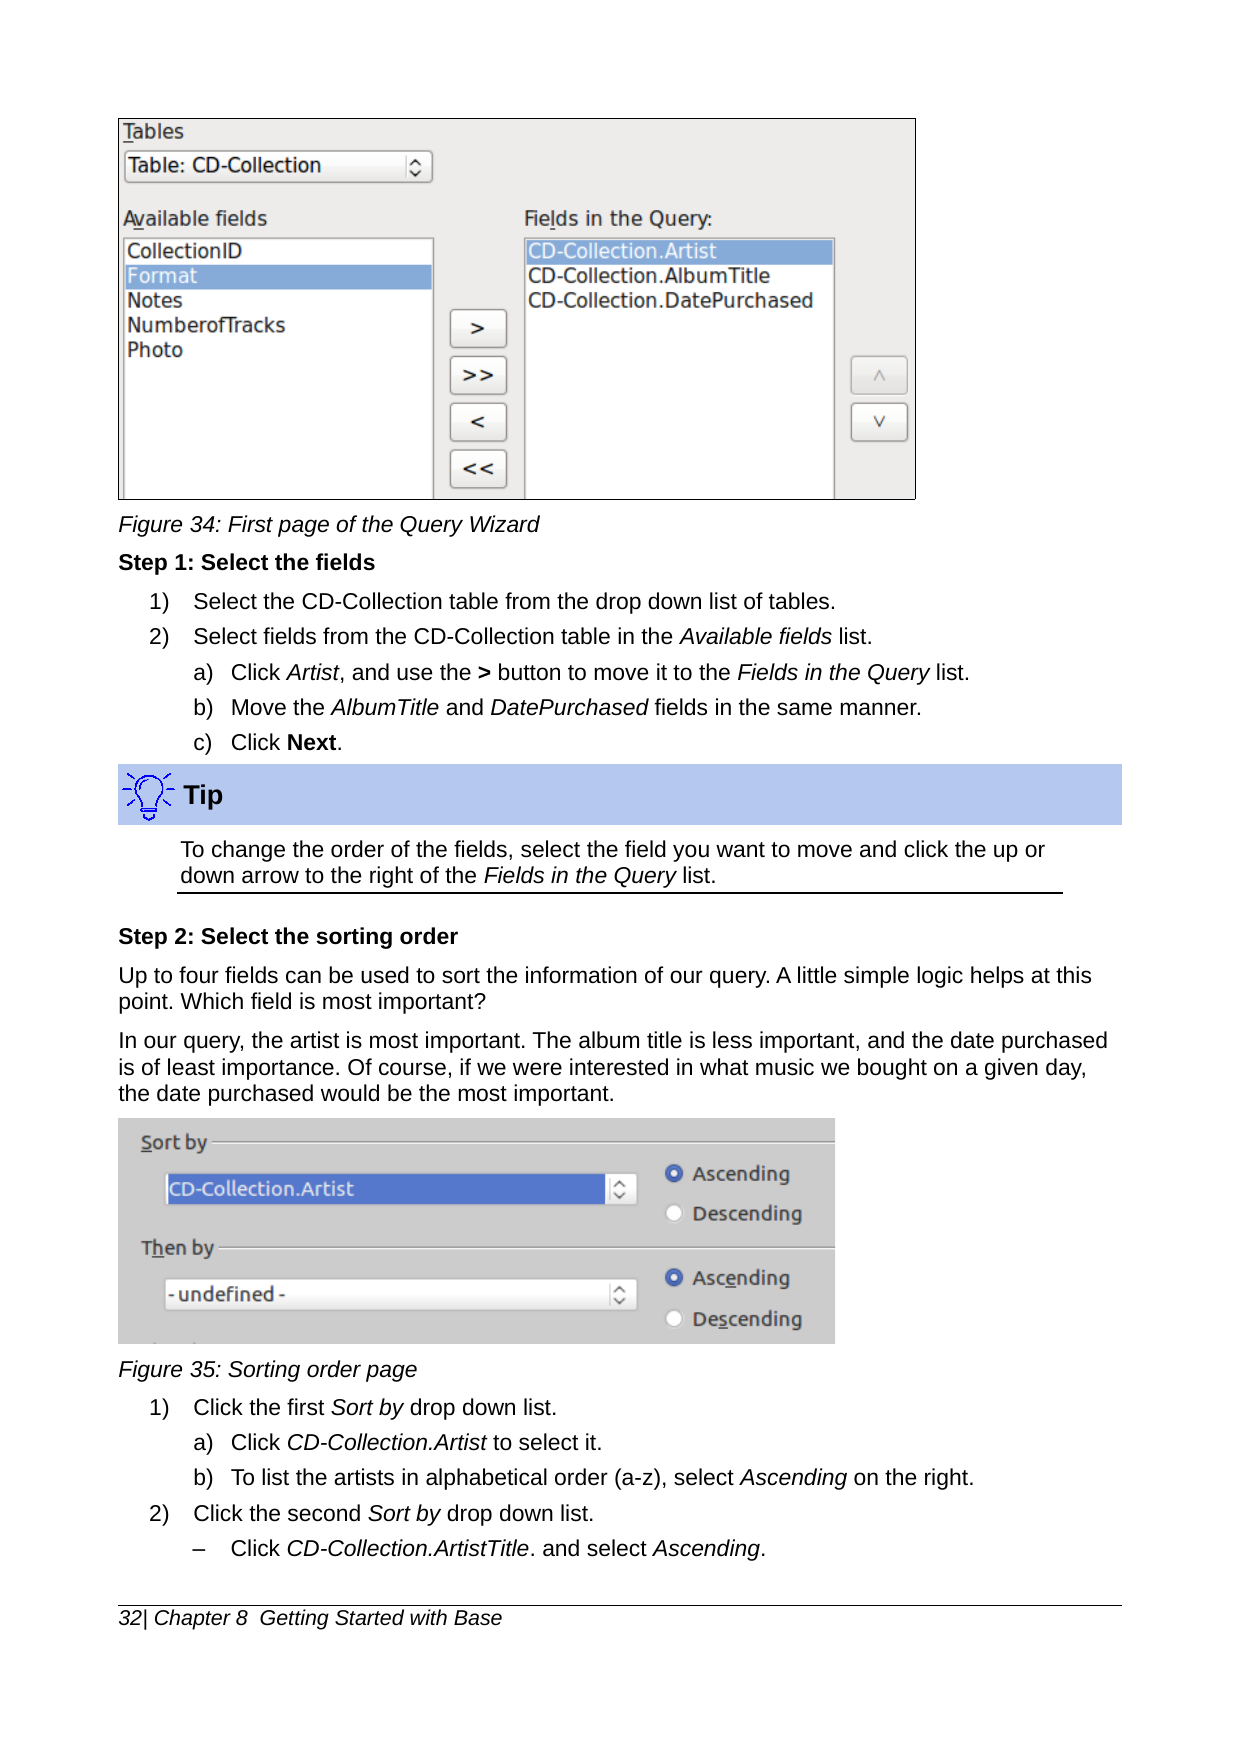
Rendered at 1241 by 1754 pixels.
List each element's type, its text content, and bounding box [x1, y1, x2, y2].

list Click the first Sort by drop down list. [169, 1394, 1122, 1420]
list Select fields from the CD-Collection table in the Available fields list. [169, 623, 1122, 650]
picture [119, 119, 915, 499]
list Click the second Sort by drop down list. [169, 1499, 1122, 1526]
text Figure 35: Sorting order page [118, 1356, 835, 1382]
text To change the order of the fields, select the field you want to move and click the up or down arrow to the right of the Fields in the Query list. [177, 833, 1063, 892]
list Click Artist, and use the > button to move it to the Fields in the Query list. [193, 658, 1122, 685]
text In our query, the artist is most important. The album title is less important, and the date purchased is of least importance. Of course, if we were interested in what music we bought on a given day, the date purchased would be the most important. [118, 1027, 1122, 1106]
picture [119, 765, 179, 825]
list To list the artists in alphabetical order (a-z), select Ascending on the right. [193, 1464, 1122, 1491]
text Step 2: Select the sorting order [118, 923, 1122, 949]
text Step 1: Select the fields [118, 549, 1122, 576]
list Click Next. [193, 729, 1122, 755]
subtitle Tip [118, 764, 1122, 825]
list Select the CD-Collection table from the drop down list of tables. [169, 588, 1122, 614]
text Figure 34: First page of the Query Wizard [118, 511, 915, 537]
list Click CD-Collection.ArtistTitle. and select Ascending. [192, 1535, 1122, 1561]
list Click CD-Collection.Artist to select it. [193, 1429, 1122, 1455]
list Move the AlbumTitle and DatePurchased fields in the same manner. [193, 694, 1122, 720]
picture [118, 1118, 836, 1344]
text Up to four fields can be used to sort the information of our query. A little simple logic helps at this point. Which field is most important? [118, 962, 1122, 1015]
